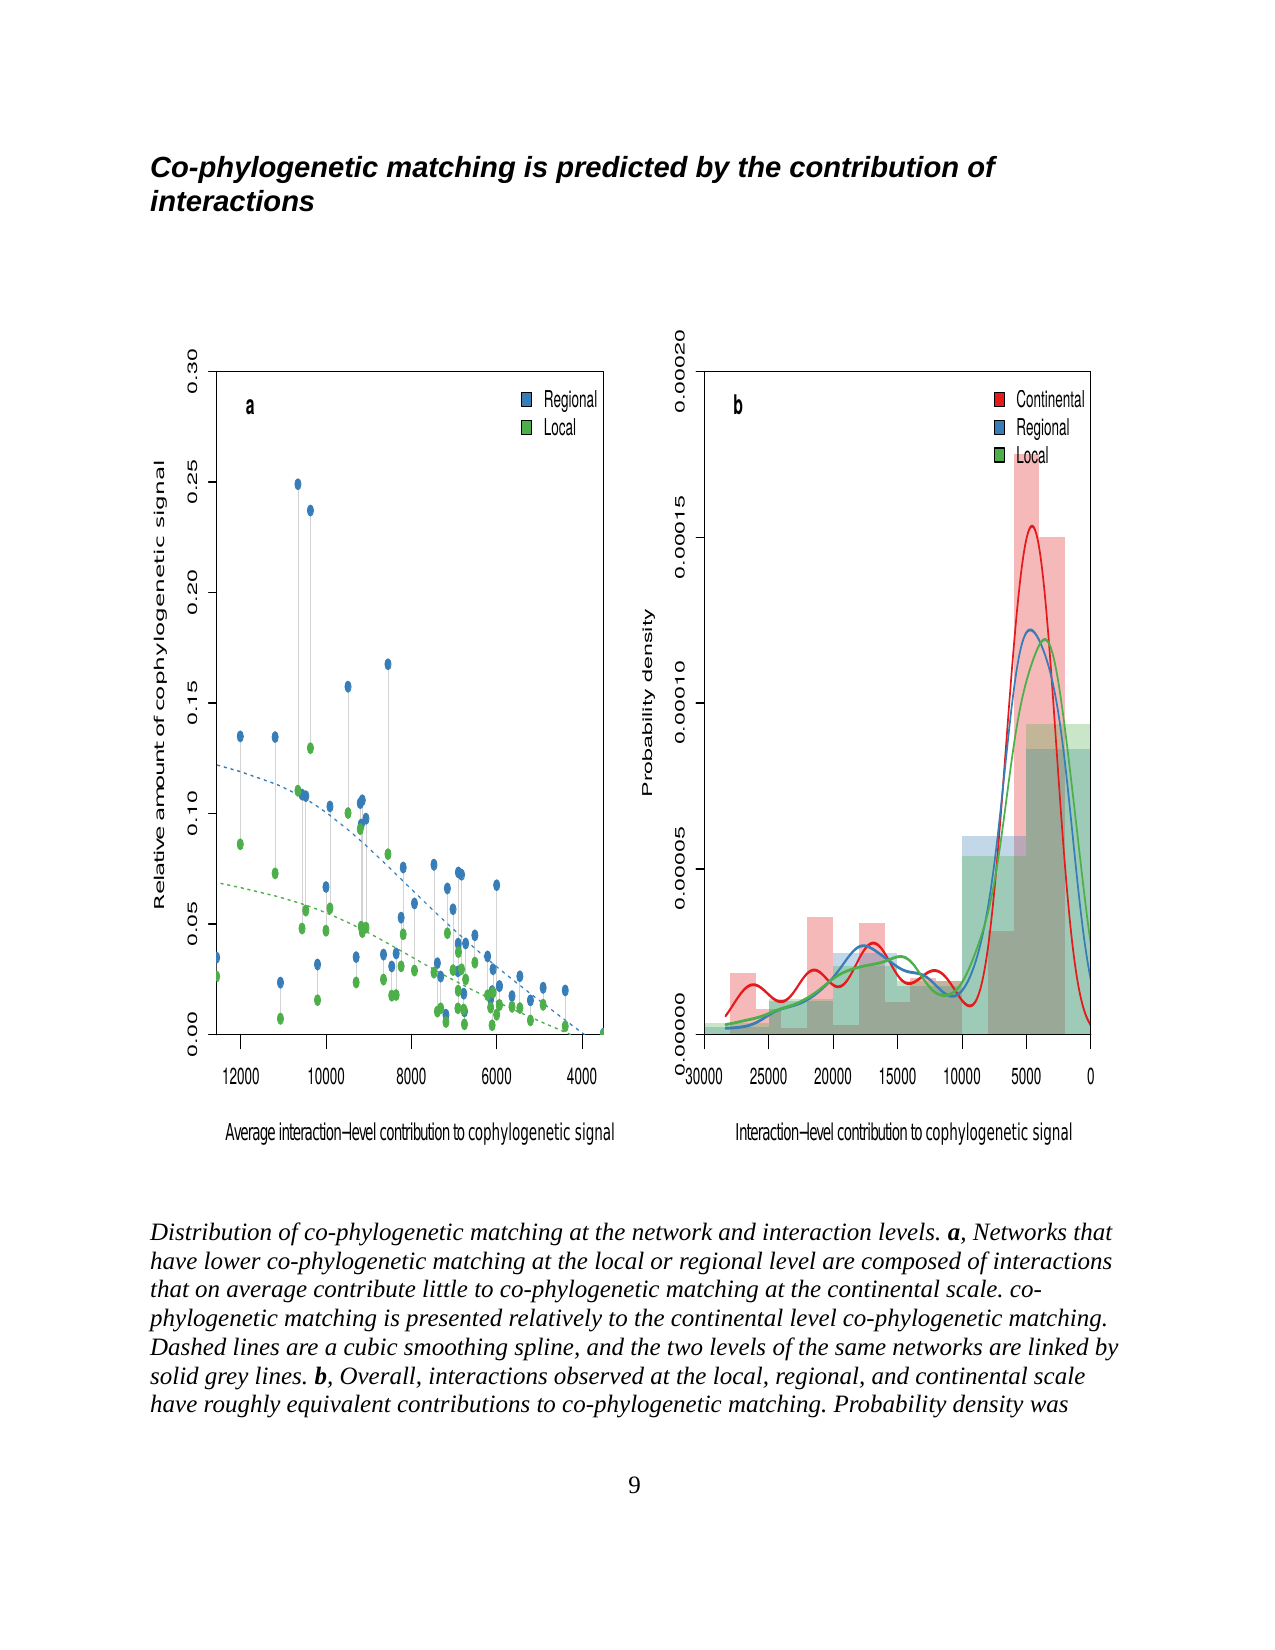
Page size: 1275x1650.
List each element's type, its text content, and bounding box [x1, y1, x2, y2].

subtitle Co-phylogenetic matching is predicted by the contribution of interactions [150, 150, 1125, 217]
text Distribution of co-phylogenetic matching at the network and interaction levels. a, Networks that have lower co-phylogenetic matching at the local or regional level are composed of interactions that on average contribute little to co-phylogenetic matching at the continental scale. co-phylogenetic matching is presented relatively to the continental level co-phylogenetic matching. Dashed lines are a cubic smoothing spline, and the two levels of the same networks are linked by solid grey lines. b, Overall, interactions observed at the local, regional, and continental scale have roughly equivalent contributions to co-phylogenetic matching. Probability density was [150, 1217, 1125, 1418]
